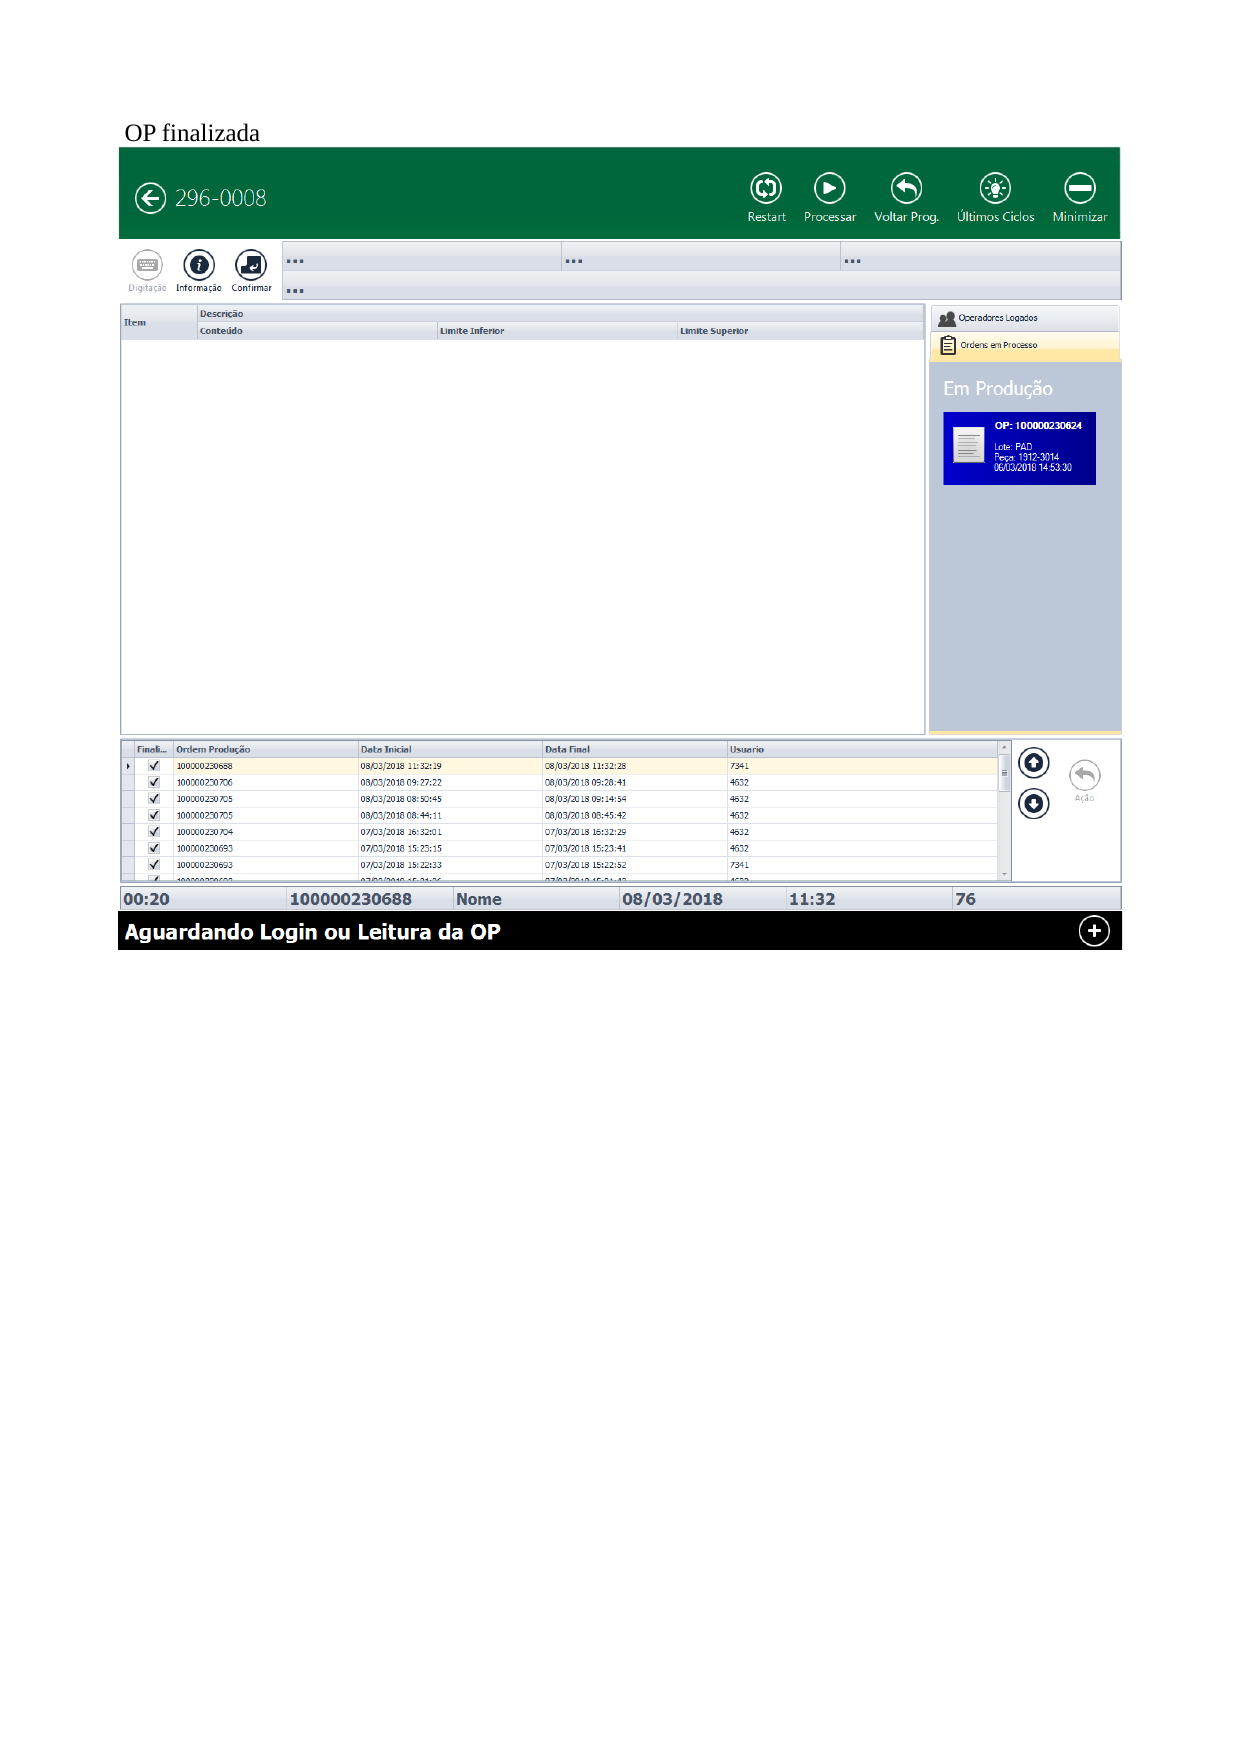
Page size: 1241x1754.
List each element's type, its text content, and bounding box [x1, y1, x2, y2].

text OP finalizada [118, 118, 1122, 146]
picture [118, 146, 1123, 950]
